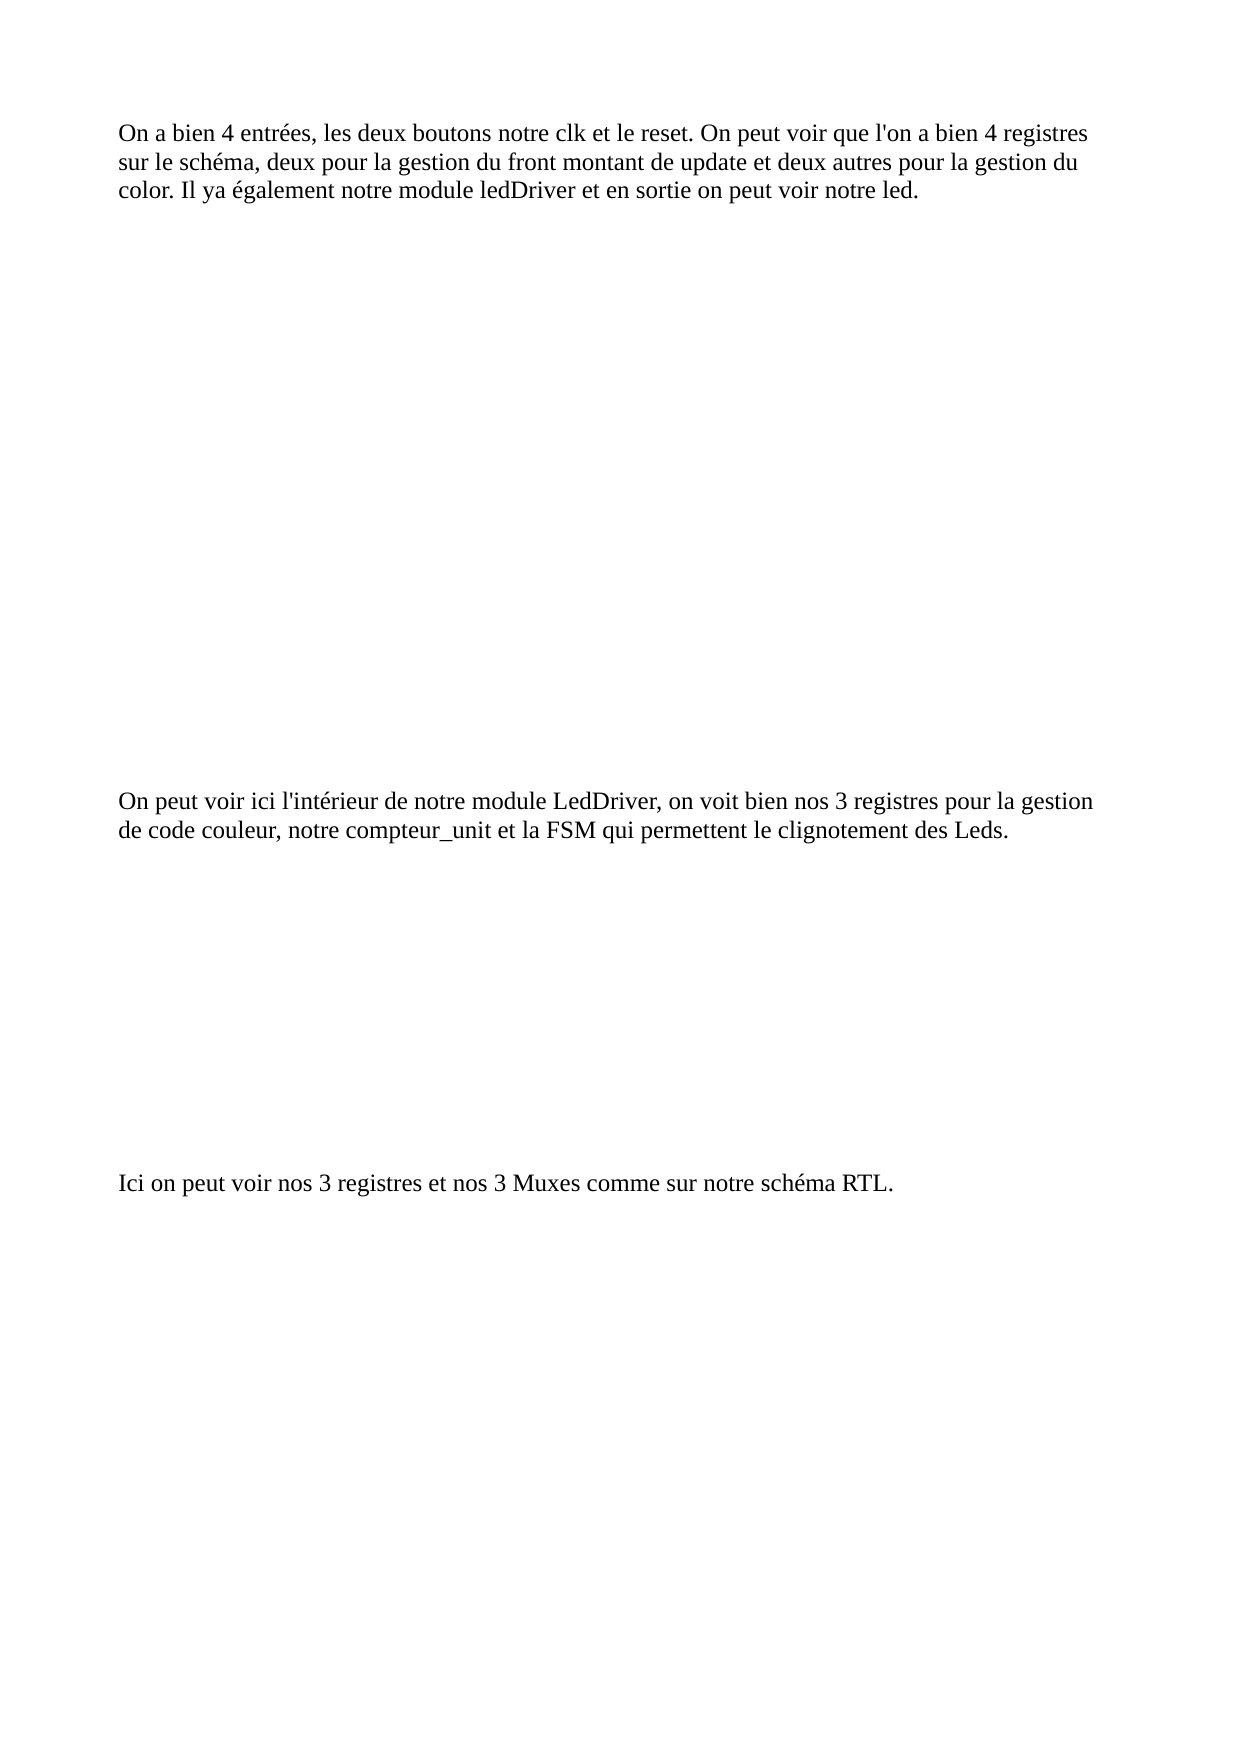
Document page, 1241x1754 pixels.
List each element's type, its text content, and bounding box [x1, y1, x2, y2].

text On peut voir ici l'intérieur de notre module LedDriver, on voit bien nos 3 registres pour la gestion de code couleur, notre compteur_unit et la FSM qui permettent le clignotement des Leds. [118, 786, 1122, 844]
text Ici on peut voir nos 3 registres et nos 3 Muxes comme sur notre schéma RTL. [118, 1168, 1122, 1196]
text On a bien 4 entrées, les deux boutons notre clk et le reset. On peut voir que l'on a bien 4 registres sur le schéma, deux pour la gestion du front montant de update et deux autres pour la gestion du color. Il ya également notre module ledDriver et en sortie on peut voir notre led. [118, 118, 1122, 204]
